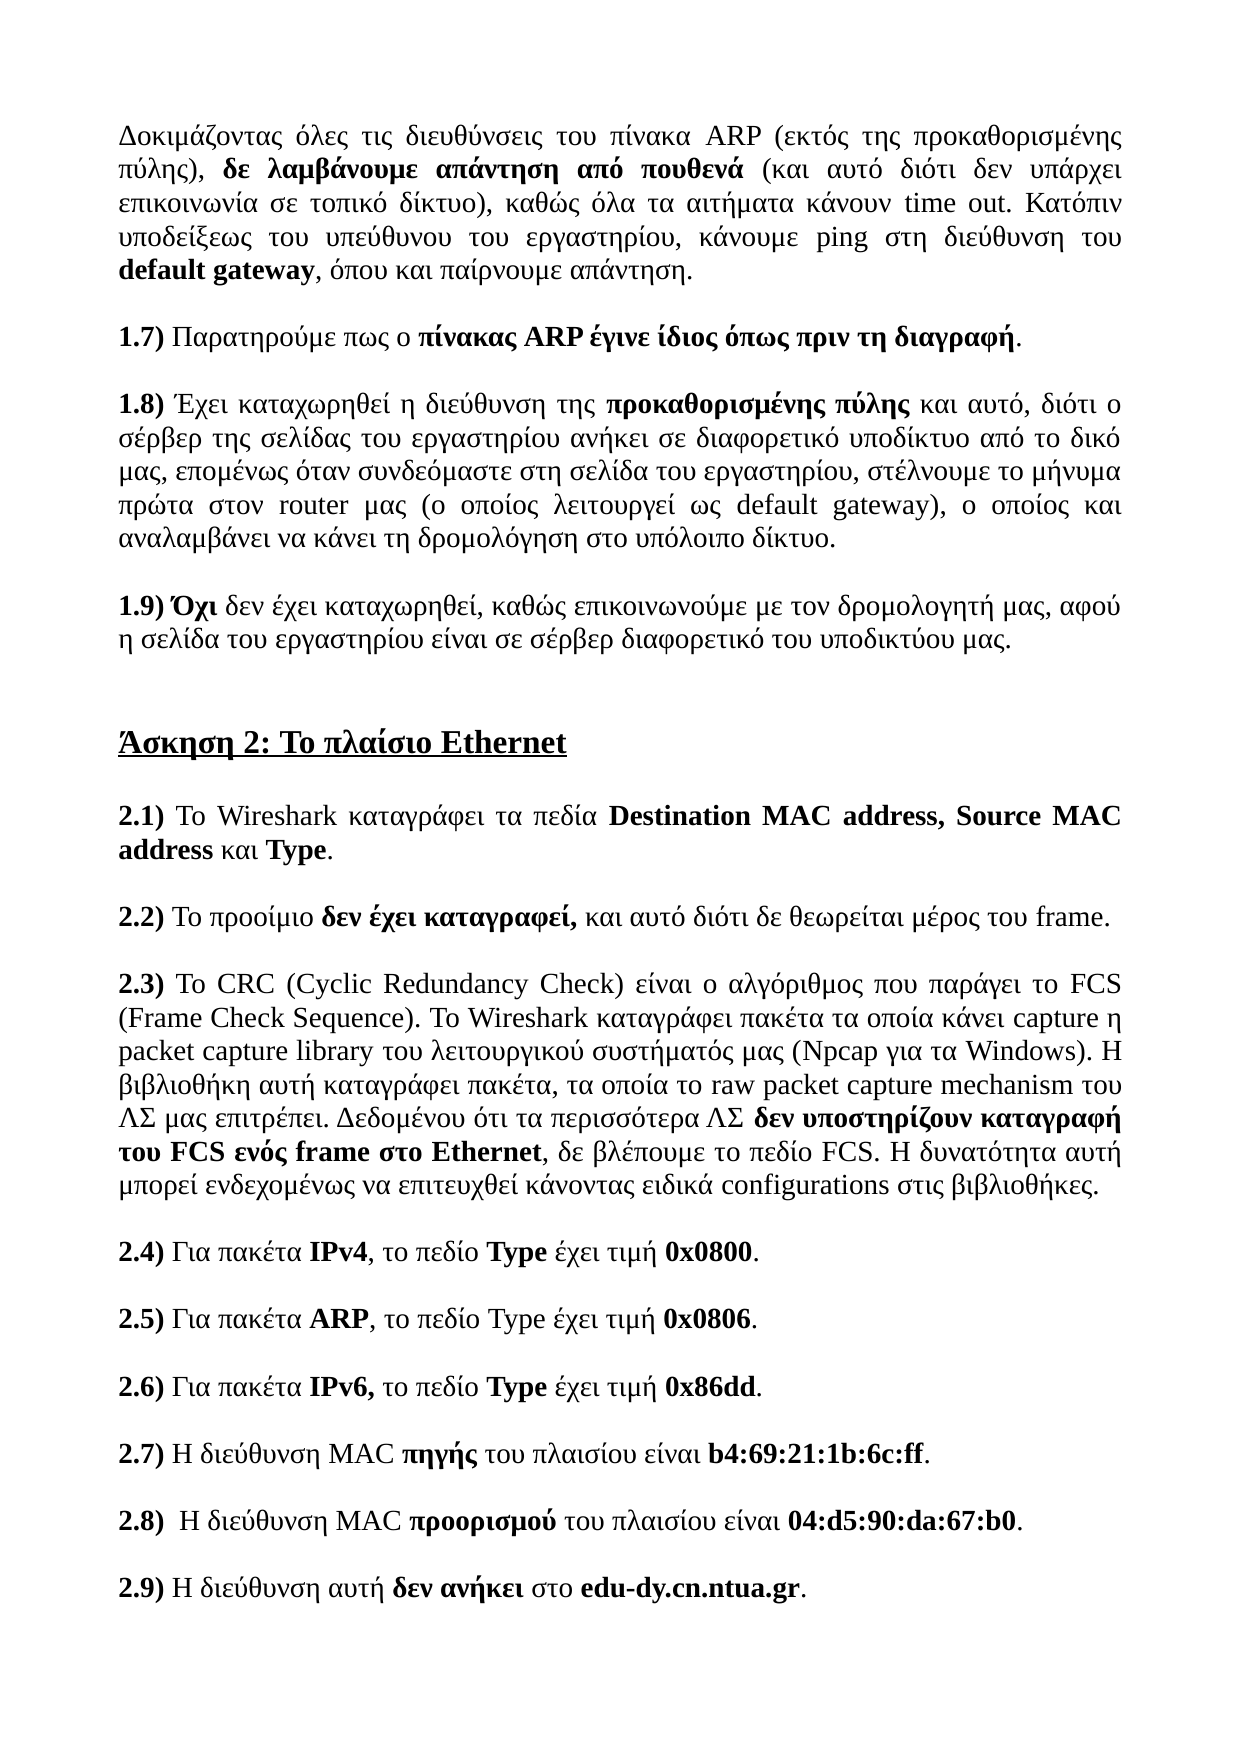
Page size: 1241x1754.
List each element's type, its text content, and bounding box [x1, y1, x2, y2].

text 1.9) Όχι δεν έχει καταχωρηθεί, καθώς επικοινωνούμε με τον δρομολογητή μας, αφού η σελίδα του εργαστηρίου είναι σε σέρβερ διαφορετικό του υποδικτύου μας. [118, 588, 1122, 655]
text 2.2) Το προοίμιο δεν έχει καταγραφεί, και αυτό διότι δε θεωρείται μέρος του frame. [118, 899, 1122, 933]
text 1.8) Έχει καταχωρηθεί η διεύθυνση της προκαθορισμένης πύλης και αυτό, διότι ο σέρβερ της σελίδας του εργαστηρίου ανήκει σε διαφορετικό υποδίκτυο από το δικό μας, επομένως όταν συνδεόμαστε στη σελίδα του εργαστηρίου, στέλνουμε το μήνυμα πρώτα στον router μας (ο οποίος λειτουργεί ως default gateway), ο οποίος και αναλαμβάνει να κάνει τη δρομολόγηση στο υπόλοιπο δίκτυο. [118, 386, 1122, 554]
text 1.7) Παρατηρούμε πως ο πίνακας ARP έγινε ίδιος όπως πριν τη διαγραφή. [118, 319, 1122, 353]
text 2.1) Το Wireshark καταγράφει τα πεδία Destination MAC address, Source MAC address και Type. [118, 798, 1122, 866]
text Δοκιμάζοντας όλες τις διευθύνσεις του πίνακα ARP (εκτός της προκαθορισμένης πύλης), δε λαμβάνουμε απάντηση από πουθενά (και αυτό διότι δεν υπάρχει επικοινωνία σε τοπικό δίκτυο), καθώς όλα τα αιτήματα κάνουν time out. Κατόπιν υποδείξεως του υπεύθυνου του εργαστηρίου, κάνουμε ping στη διεύθυνση του default gateway, όπου και παίρνουμε απάντηση. [118, 118, 1122, 286]
text 2.3) To CRC (Cyclic Redundancy Check) είναι ο αλγόριθμος που παράγει το FCS (Frame Check Sequence). Το Wireshark καταγράφει πακέτα τα οποία κάνει capture η packet capture library του λειτουργικού συστήματός μας (Npcap για τα Windows). Η βιβλιοθήκη αυτή καταγράφει πακέτα, τα οποία το raw packet capture mechanism του ΛΣ μας επιτρέπει. Δεδομένου ότι τα περισσότερα ΛΣ δεν υποστηρίζουν καταγραφή του FCS ενός frame στο Ethernet, δε βλέπουμε το πεδίο FCS. Η δυνατότητα αυτή μπορεί ενδεχομένως να επιτευχθεί κάνοντας ειδικά configurations στις βιβλιοθήκες. [118, 966, 1122, 1201]
text Άσκηση 2: Το πλαίσιο Ethernet [118, 722, 1122, 760]
text 2.9) Η διεύθυνση αυτή δεν ανήκει στο edu-dy.cn.ntua.gr. [118, 1570, 1122, 1603]
text 2.8) Η διεύθυνση MAC προορισμού του πλαισίου είναι 04:d5:90:da:67:b0. [118, 1503, 1122, 1536]
text 2.5) Για πακέτα ARP, το πεδίο Type έχει τιμή 0x0806. [118, 1302, 1122, 1335]
text 2.7) Η διεύθυνση MAC πηγής του πλαισίου είναι b4:69:21:1b:6c:ff. [118, 1436, 1122, 1469]
text 2.6) Για πακέτα IPv6, το πεδίο Type έχει τιμή 0x86dd. [118, 1369, 1122, 1402]
text 2.4) Για πακέτα IPv4, το πεδίο Type έχει τιμή 0x0800. [118, 1234, 1122, 1268]
